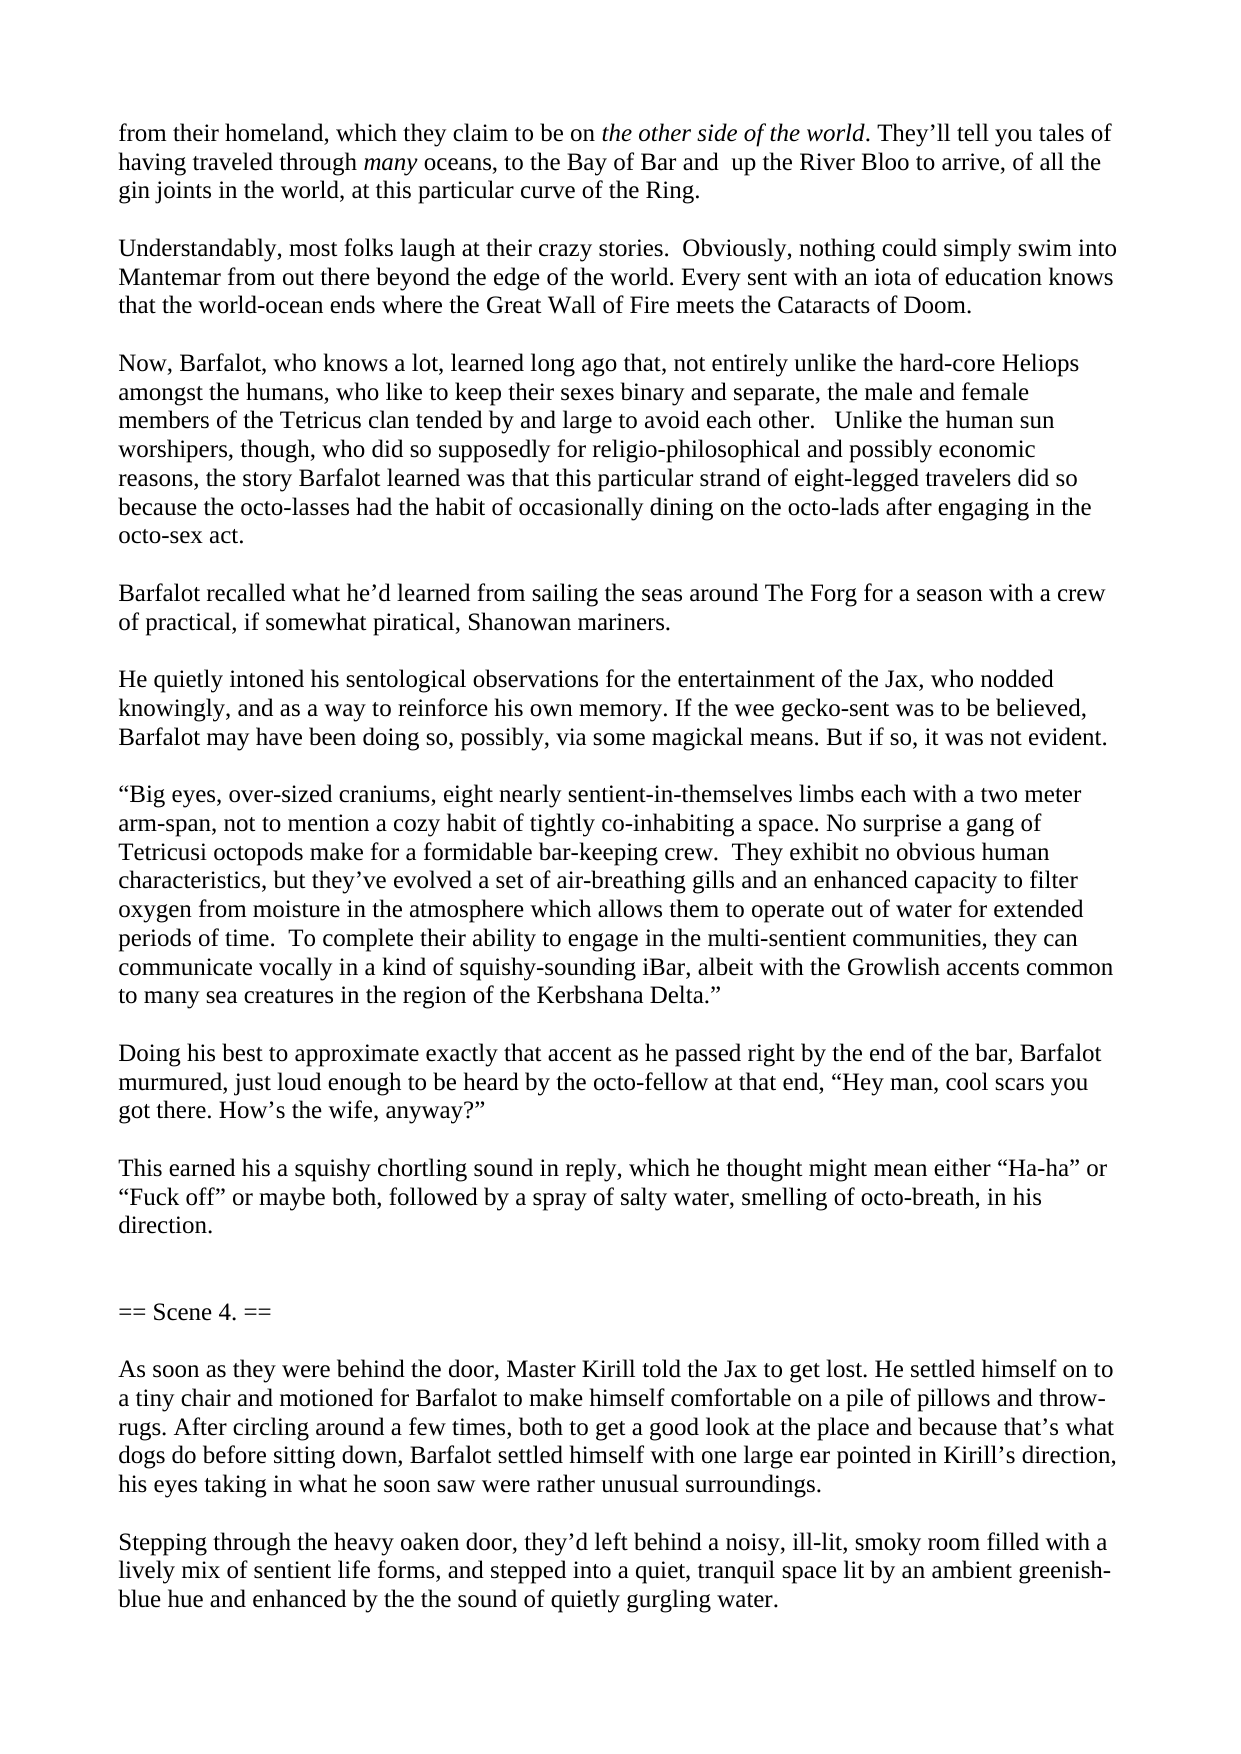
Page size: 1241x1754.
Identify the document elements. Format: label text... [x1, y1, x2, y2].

text Barfalot recalled what he’d learned from sailing the seas around The Forg for a season with a crew of practical, if somewhat piratical, Shanowan mariners. [118, 578, 1122, 636]
text Understandably, most folks laugh at their crazy stories. Obviously, nothing could simply swim into Mantemar from out there beyond the edge of the world. Every sent with an iota of education knows that the world-ocean ends where the Great Wall of Fire meets the Cataracts of Doom. [118, 233, 1122, 319]
text As soon as they were behind the door, Master Kirill told the Jax to get lost. He settled himself on to a tiny chair and motioned for Barfalot to make himself comfortable on a pile of pillows and throw-rugs. After circling around a few times, both to get a good look at the place and because that’s what dogs do before sitting down, Barfalot settled himself with one large ear pointed in Kirill’s direction, his eyes taking in what he soon saw were rather unusual surroundings. [118, 1354, 1122, 1498]
text Stepping through the heavy oaken door, they’d left behind a noisy, ill-lit, smoky room filled with a lively mix of sentient life forms, and stepped into a quiet, tranquil space lit by an ambient greenish-blue hue and enhanced by the the sound of quietly gurgling water. [118, 1527, 1122, 1613]
text Now, Barfalot, who knows a lot, learned long ago that, not entirely unlike the hard-core Heliops amongst the humans, who like to keep their sexes binary and separate, the male and female members of the Tetricus clan tended by and large to avoid each other. Unlike the human sun worshipers, though, who did so supposedly for religio-philosophical and possibly economic reasons, the story Barfalot learned was that this particular strand of eight-legged travelers did so because the octo-lasses had the habit of occasionally dining on the octo-lads after engaging in the octo-sex act. [118, 348, 1122, 549]
text He quietly intoned his sentological observations for the entertainment of the Jax, who nodded knowingly, and as a way to reinforce his own memory. If the wee gecko-sent was to be believed, Barfalot may have been doing so, possibly, via some magickal means. But if so, it was not evident. [118, 664, 1122, 751]
text from their homeland, which they claim to be on the other side of the world. They’ll tell you tales of having traveled through many oceans, to the Bay of Bar and up the River Bloo to arrive, of all the gin joints in the world, at this particular curve of the Ring. [118, 118, 1122, 204]
text This earned his a squishy chortling sound in reply, which he thought might mean either “Ha-ha” or “Fuck off” or maybe both, followed by a spray of salty water, smelling of octo-breath, in his direction. [118, 1153, 1122, 1239]
text == Scene 4. == [118, 1297, 1122, 1326]
text “Big eyes, over-sized craniums, eight nearly sentient-in-themselves limbs each with a two meter arm-span, not to mention a cozy habit of tightly co-inhabiting a space. No surprise a gang of Tetricusi octopods make for a formidable bar-keeping crew. They exhibit no obvious human characteristics, but they’ve evolved a set of air-breathing gills and an enhanced capacity to filter oxygen from moisture in the atmosphere which allows them to operate out of water for extended periods of time. To complete their ability to engage in the multi-sentient communities, they can communicate vocally in a kind of squishy-sounding iBar, albeit with the Growlish accents common to many sea creatures in the region of the Kerbshana Delta.” [118, 779, 1122, 1009]
text Doing his best to approximate exactly that accent as he passed right by the end of the bar, Barfalot murmured, just loud enough to be heard by the octo-fellow at that end, “Hey man, cool scars you got there. How’s the wife, anyway?” [118, 1038, 1122, 1124]
